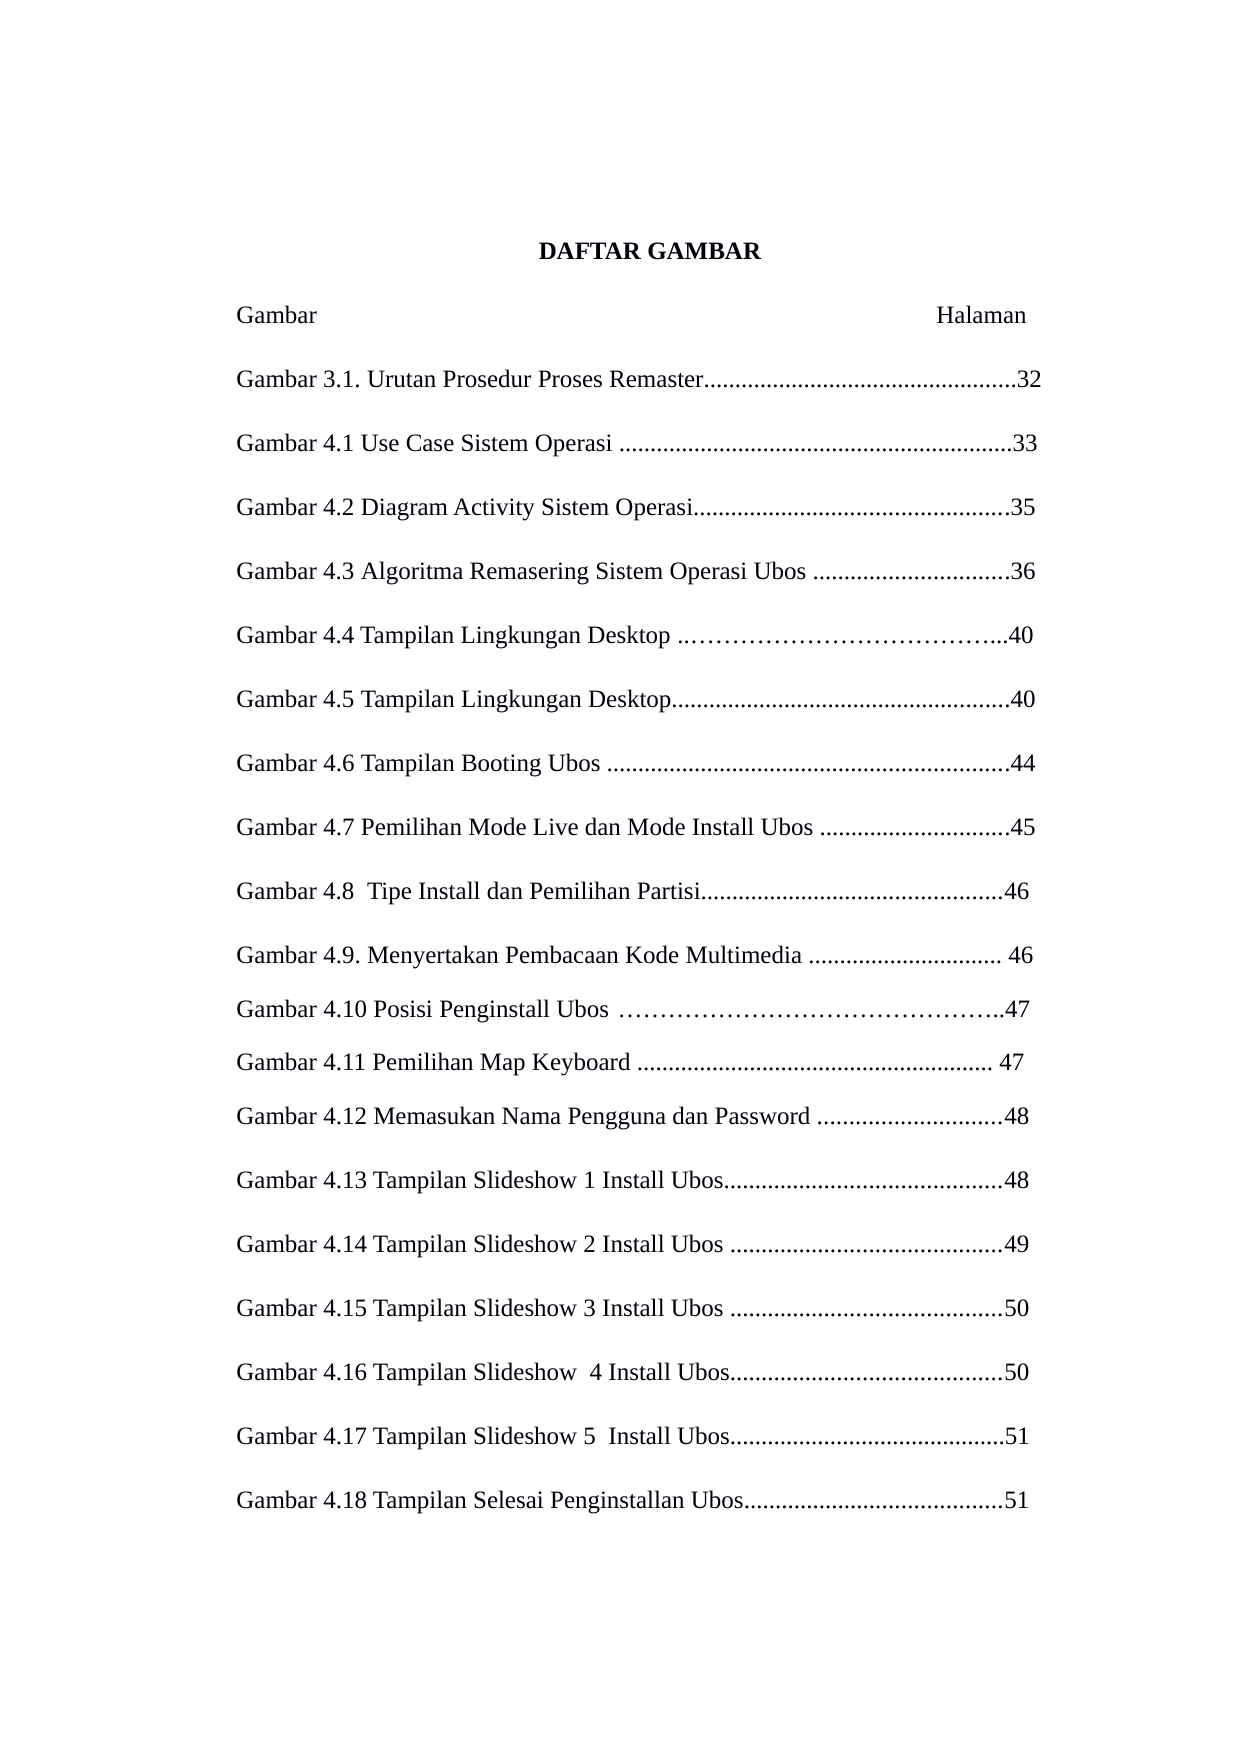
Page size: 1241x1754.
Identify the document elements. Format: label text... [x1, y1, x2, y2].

text Gambar Halaman [236, 300, 1063, 329]
text Gambar 4.4 Tampilan Lingkungan Desktop ..………………………………...40 [236, 620, 1063, 649]
text Gambar 4.6 Tampilan Booting Ubos .44 [236, 748, 1063, 777]
text Gambar 4.15 Tampilan Slideshow 3 Install Ubos 50 [236, 1293, 1063, 1322]
text Gambar 4.13 Tampilan Slideshow 1 Install Ubos 48 [236, 1165, 1063, 1194]
text Gambar 4.12 Memasukan Nama Pengguna dan Password 48 [236, 1101, 1063, 1130]
text Gambar 4.16 Tampilan Slideshow 4 Install Ubos 50 [236, 1357, 1063, 1386]
text Gambar 4.3 Algoritma Remasering Sistem Operasi Ubos .36 [236, 556, 1063, 585]
text Gambar 4.18 Tampilan Selesai Penginstallan Ubos 51 [236, 1485, 1063, 1514]
text Gambar 4.7 Pemilihan Mode Live dan Mode Install Ubos .45 [236, 812, 1063, 841]
text Gambar 4.17 Tampilan Slideshow 5 Install Ubos............................................51 [236, 1421, 1063, 1450]
text Gambar 4.10 Posisi Penginstall Ubos ………………………………………..47 [236, 994, 1063, 1022]
text Gambar 4.1 Use Case Sistem Operasi ...............................................................33 [236, 428, 1063, 457]
text Gambar 4.11 Pemilihan Map Keyboard ......................................................... 47 [236, 1047, 1063, 1076]
text Gambar 4.14 Tampilan Slideshow 2 Install Ubos 49 [236, 1229, 1063, 1258]
text Gambar 3.1. Urutan Prosedur Proses Remaster ..32 [236, 364, 1063, 393]
text Gambar 4.9. Menyertakan Pembacaan Kode Multimedia ............................... 46 [236, 940, 1063, 968]
text DAFTAR GAMBAR [236, 236, 1063, 265]
text Gambar 4.5 Tampilan Lingkungan Desktop .40 [236, 684, 1063, 713]
text Gambar 4.8 Tipe Install dan Pemilihan Partisi 46 [236, 876, 1063, 904]
text Gambar 4.2 Diagram Activity Sistem Operasi .35 [236, 492, 1063, 521]
